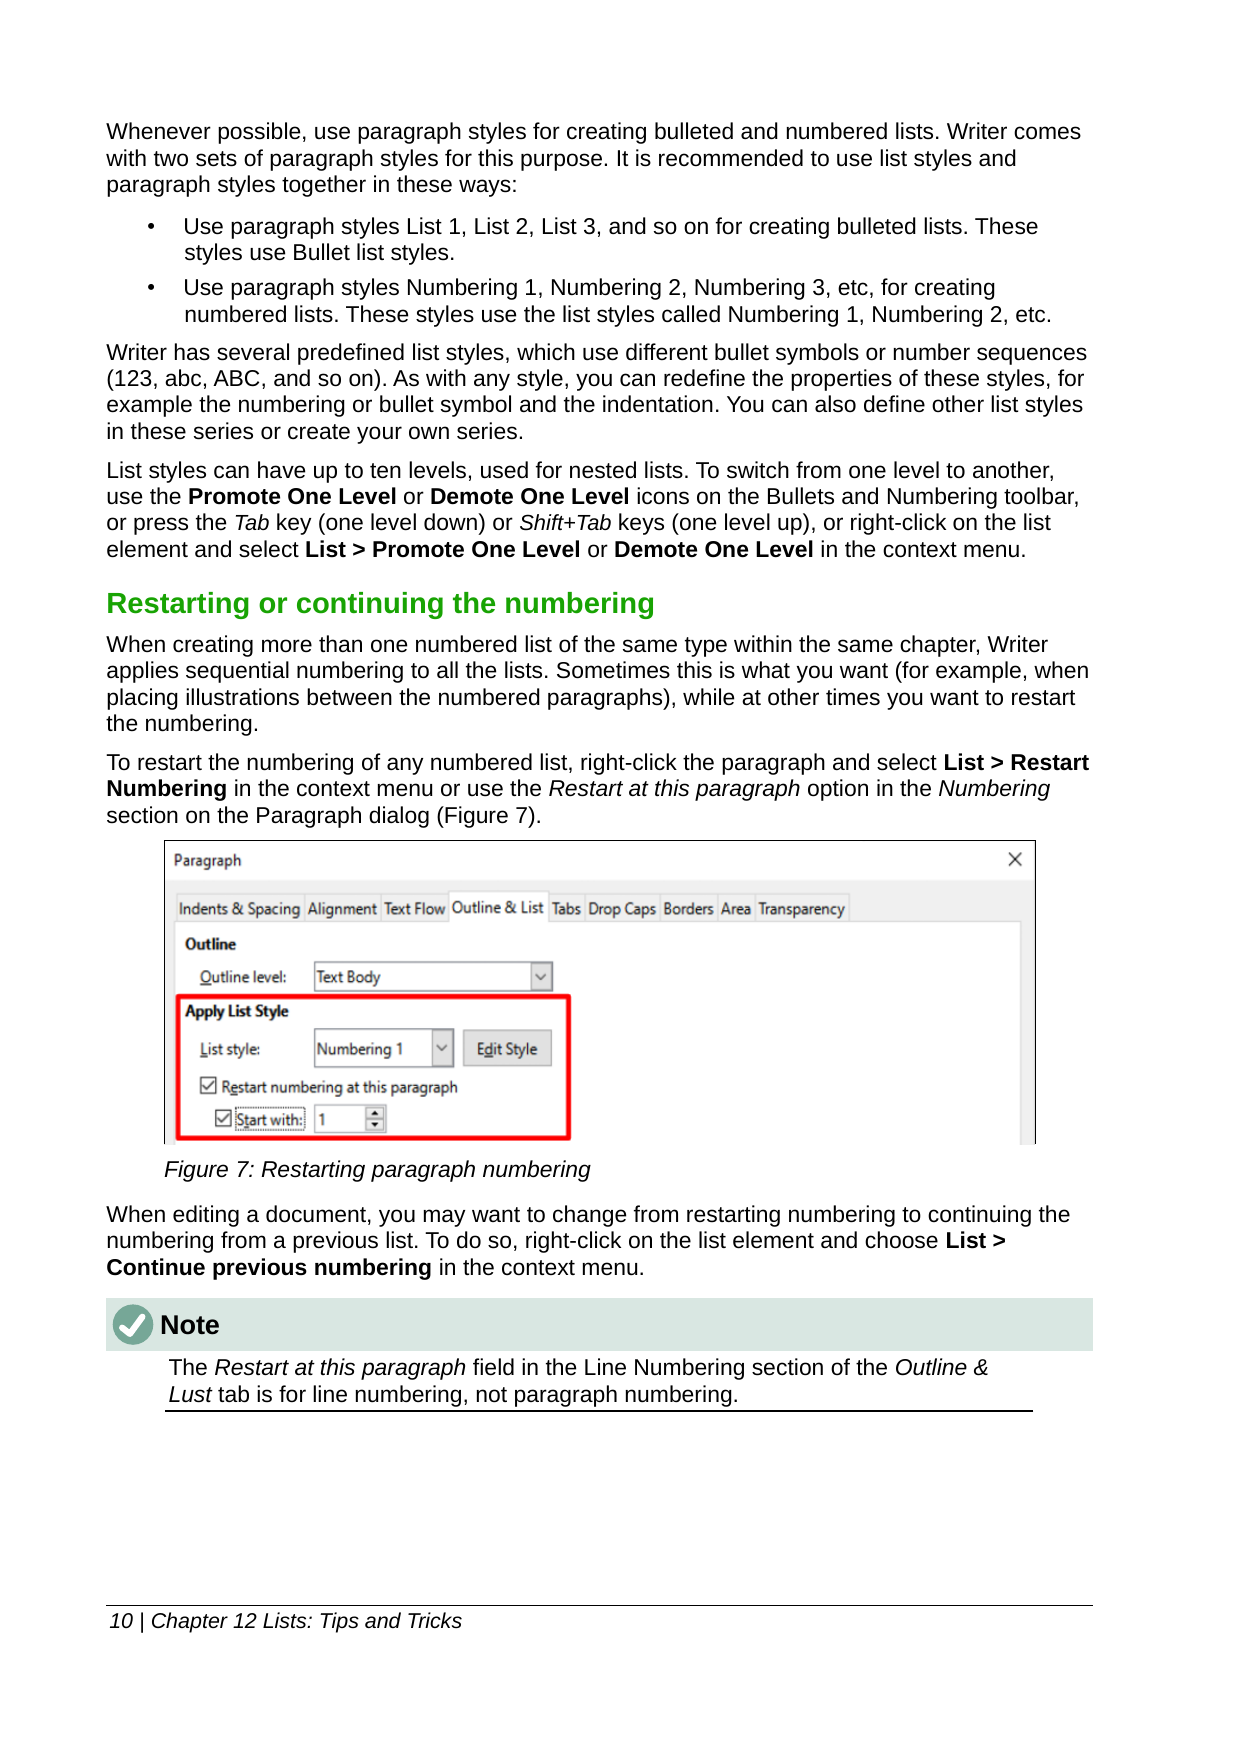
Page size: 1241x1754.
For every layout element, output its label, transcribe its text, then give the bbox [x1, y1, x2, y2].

text The Restart at this paragraph field in the Line Numbering section of the Outline & Lust tab is for line numbering, not paragraph numbering. [165, 1351, 1033, 1410]
list Use paragraph styles Numbering 1, Numbering 2, Numbering 3, etc, for creating numbered lists. These styles use the list styles called Numbering 1, Numbering 2, etc. [144, 271, 1093, 330]
text Figure 7: Restarting paragraph numbering [164, 1156, 1035, 1183]
text Whenever possible, use paragraph styles for creating bulleted and numbered lists. Writer comes with two sets of paragraph styles for this purpose. It is recommended to use list styles and paragraph styles together in these ways: [106, 118, 1093, 197]
subtitle Restarting or continuing the numbering [106, 586, 1093, 619]
picture [165, 841, 1035, 1145]
subtitle Note [106, 1298, 1093, 1351]
text List styles can have up to ten levels, used for nested lists. To switch from one level to another, use the Promote One Level or Demote One Level icons on the Bullets and Numbering toolbar, or press the Tab key (one level down) or Shift+Tab keys (one level up), or right-click on the list element and select List > Promote One Level or Demote One Level in the context menu. [106, 457, 1093, 562]
list Use paragraph styles List 1, List 2, List 3, and so on for creating bulleted lists. These styles use Bullet list styles. [144, 210, 1093, 265]
text When creating more than one numbered list of the same type within the same chapter, Writer applies sequential numbering to all the lists. Sometimes this is what you want (for example, when placing illustrations between the numbered paragraphs), while at other times you want to restart the numbering. [106, 631, 1093, 736]
text To restart the numbering of any numbered list, right-click the paragraph and select List > Restart Numbering in the context menu or use the Restart at this paragraph option in the Numbering section on the Paragraph dialog (Figure 7). [106, 749, 1093, 828]
text Writer has several predefined list styles, which use different bullet symbols or number sequences (123, abc, ABC, and so on). As with any style, you can redefine the properties of these styles, for example the numbering or bullet symbol and the indentation. You can also define other list styles in these series or create your own series. [106, 339, 1093, 444]
text When editing a document, you may want to change from restarting numbering to continuing the numbering from a previous list. To do so, right-click on the list element and choose List > Continue previous numbering in the context menu. [106, 1201, 1093, 1280]
